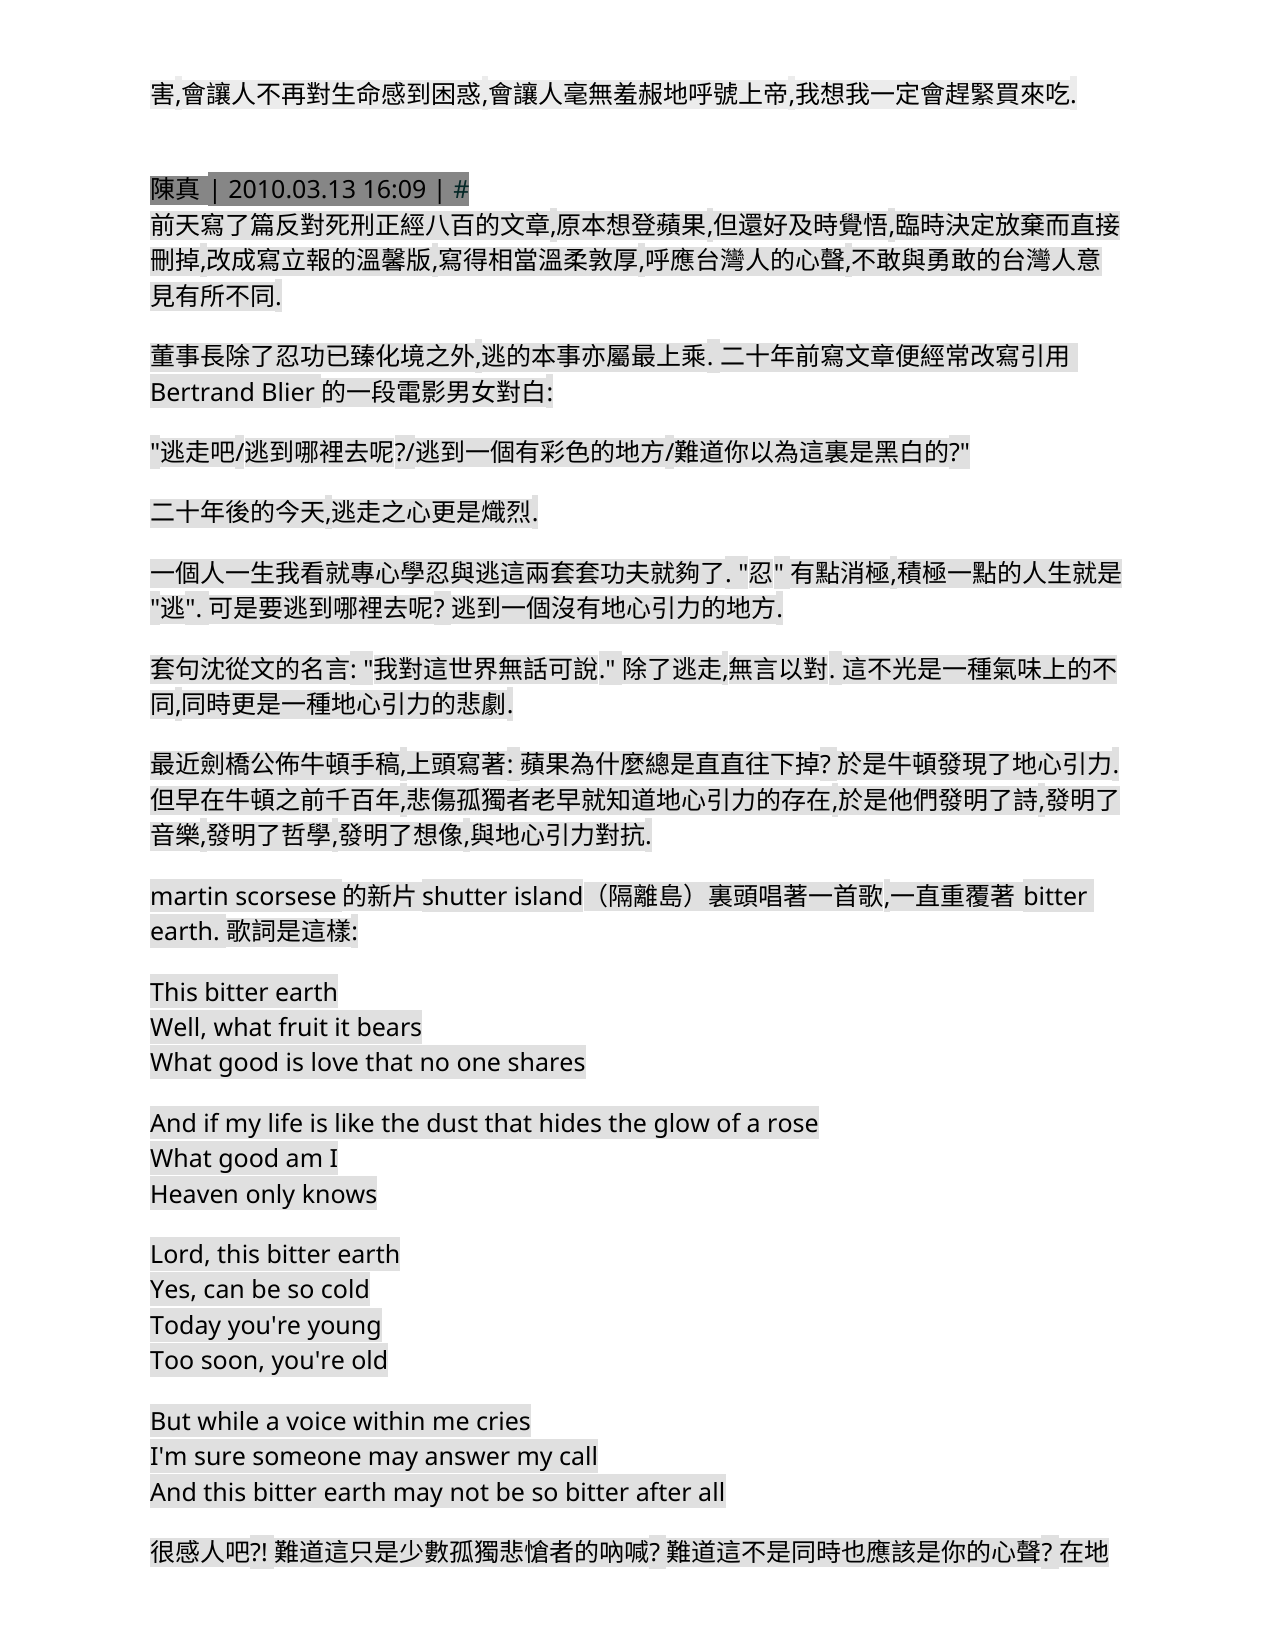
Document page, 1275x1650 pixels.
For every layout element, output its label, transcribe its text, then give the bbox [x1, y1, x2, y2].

text Lord, this bitter earth Yes, can be so cold Today you're young Too soon, you're old [150, 1235, 1125, 1377]
text This bitter earth Well, what fruit it bears What good is love that no one shares [150, 973, 1125, 1079]
text 二十年後的今天,逃走之心更是熾烈. [150, 494, 1125, 529]
text 套句沈從文的名言: "我對這世界無話可說." 除了逃走,無言以對. 這不光是一種氣味上的不同,同時更是一種地心引力的悲劇. [150, 650, 1125, 721]
text "逃走吧/逃到哪裡去呢?/逃到一個有彩色的地方/難道你以為這裏是黑白的?" [150, 433, 1125, 469]
text martin scorsese的新片shutter island（隔離島）裏頭唱著一首歌,一直重覆著 bitter earth. 歌詞是這樣: [150, 877, 1125, 948]
text 一個人一生我看就專心學忍與逃這兩套套功夫就夠了. "忍" 有點消極,積極一點的人生就是 "逃". 可是要逃到哪裡去呢? 逃到一個沒有地心引力的地方. [150, 554, 1125, 625]
text 很感人吧?! 難道這只是少數孤獨悲愴者的吶喊? 難道這不是同時也應該是你的心聲? 在地 [150, 1533, 1125, 1569]
text And if my life is like the dust that hides the glow of a rose What good am I Heaven only knows [150, 1104, 1125, 1210]
text 前天寫了篇反對死刑正經八百的文章,原本想登蘋果,但還好及時覺悟,臨時決定放棄而直接刪掉,改成寫立報的溫馨版,寫得相當溫柔敦厚,呼應台灣人的心聲,不敢與勇敢的台灣人意見有所不同. [150, 206, 1125, 312]
text 害,會讓人不再對生命感到困惑,會讓人毫無羞赧地呼號上帝,我想我一定會趕緊買來吃. [150, 75, 1125, 146]
text 最近劍橋公佈牛頓手稿,上頭寫著: 蘋果為什麼總是直直往下掉? 於是牛頓發現了地心引力. 但早在牛頓之前千百年,悲傷孤獨者老早就知道地心引力的存在,於是他們發明了詩,發明了音樂,發明了哲學,發明了想像,與地心引力對抗. [150, 746, 1125, 852]
text 董事長除了忍功已臻化境之外,逃的本事亦屬最上乘. 二十年前寫文章便經常改寫引用 Bertrand Blier 的一段電影男女對白: [150, 337, 1125, 408]
text But while a voice within me cries I'm sure someone may answer my call And this bitter earth may not be so bitter after all [150, 1402, 1125, 1508]
text 陳真 | 2010.03.13 16:09 | # [150, 171, 1125, 206]
